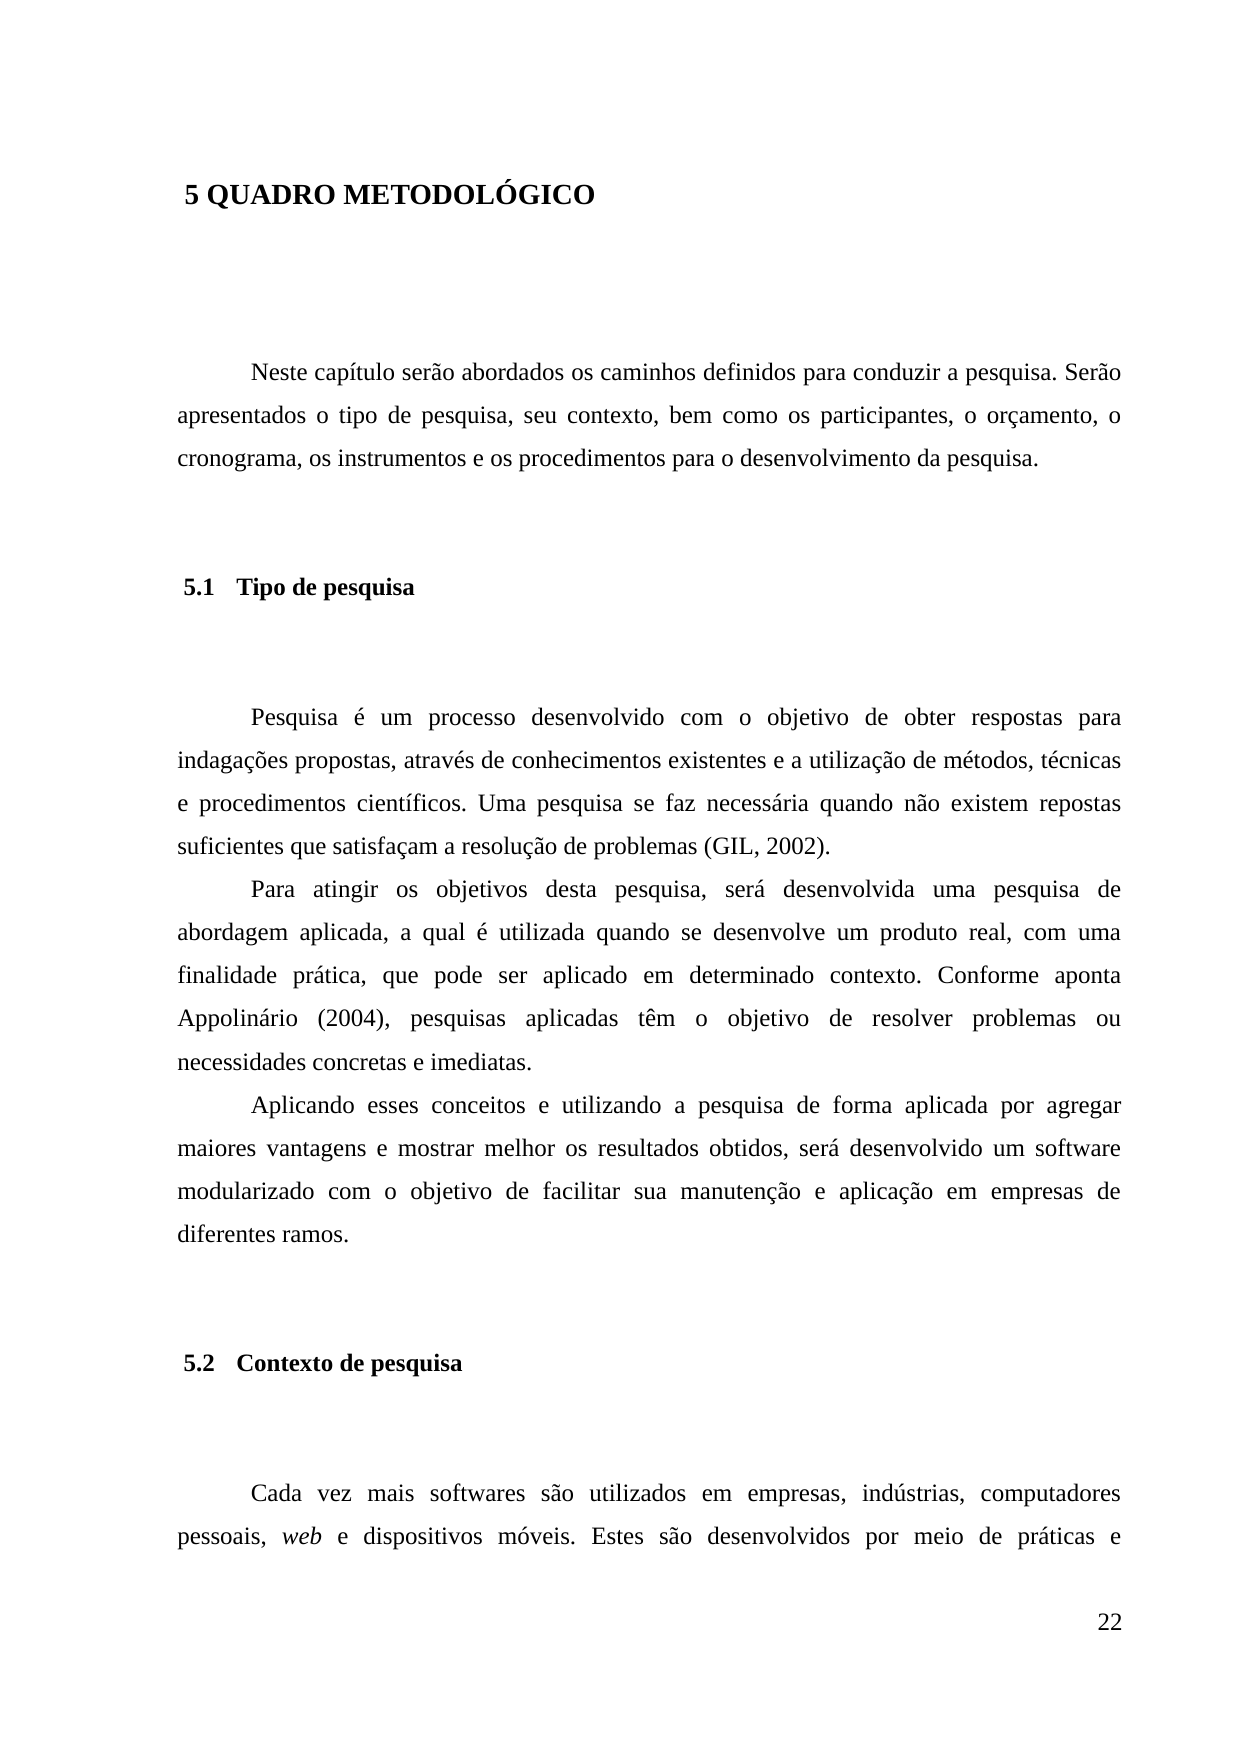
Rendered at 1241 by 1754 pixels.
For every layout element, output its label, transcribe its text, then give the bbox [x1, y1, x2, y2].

text Para atingir os objetivos desta pesquisa, será desenvolvida uma pesquisa de abordagem aplicada, a qual é utilizada quando se desenvolve um produto real, com uma finalidade prática, que pode ser aplicado em determinado contexto. Conforme aponta Appolinário (2004), pesquisas aplicadas têm o objetivo de resolver problemas ou necessidades concretas e imediatas. [177, 874, 1122, 1075]
text Pesquisa é um processo desenvolvido com o objetivo de obter respostas para indagações propostas, através de conhecimentos existentes e a utilização de métodos, técnicas e procedimentos científicos. Uma pesquisa se faz necessária quando não existem repostas suficientes que satisfaçam a resolução de problemas (GIL, 2002). [177, 702, 1122, 860]
subtitle Tipo de pesquisa [177, 572, 1122, 601]
text Cada vez mais softwares são utilizados em empresas, indústrias, computadores pessoais, web e dispositivos móveis. Estes são desenvolvidos por meio de práticas e [177, 1478, 1122, 1550]
subtitle Contexto de pesquisa [177, 1348, 1122, 1377]
text Aplicando esses conceitos e utilizando a pesquisa de forma aplicada por agregar maiores vantagens e mostrar melhor os resultados obtidos, será desenvolvido um software modularizado com o objetivo de facilitar sua manutenção e aplicação em empresas de diferentes ramos. [177, 1090, 1122, 1248]
title Quadro metodológico [177, 177, 1122, 211]
text Neste capítulo serão abordados os caminhos definidos para conduzir a pesquisa. Serão apresentados o tipo de pesquisa, seu contexto, bem como os participantes, o orçamento, o cronograma, os instrumentos e os procedimentos para o desenvolvimento da pesquisa. [177, 357, 1122, 472]
